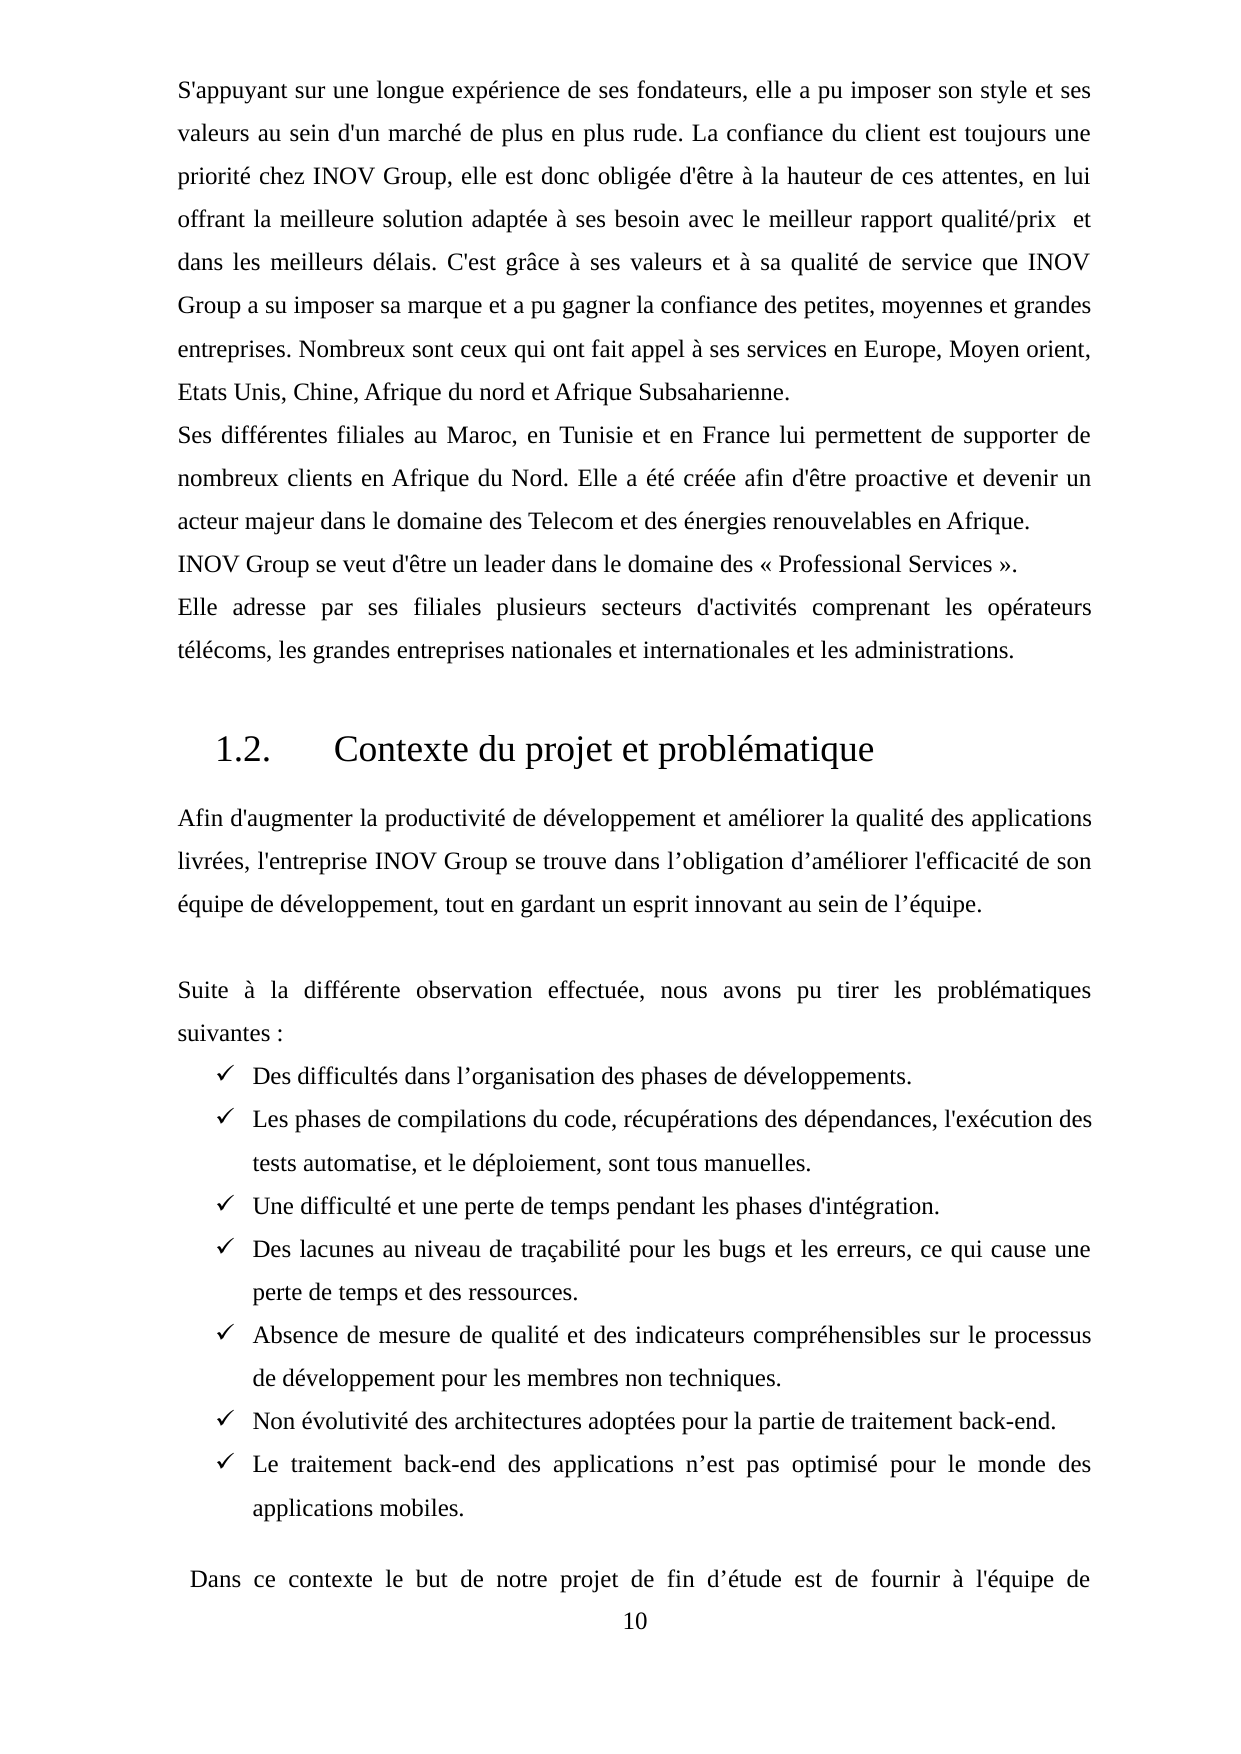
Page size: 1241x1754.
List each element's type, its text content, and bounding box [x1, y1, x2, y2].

list Des difficultés dans l’organisation des phases de développements. [215, 1061, 1092, 1090]
text Dans ce contexte le but de notre projet de fin d’étude est de fournir à l'équipe de [177, 1564, 1092, 1593]
list Les phases de compilations du code, récupérations des dépendances, l'exécution des tests automatise, et le déploiement, sont tous manuelles. [215, 1104, 1092, 1176]
text Elle adresse par ses filiales plusieurs secteurs d'activités comprenant les opérateurs télécoms, les grandes entreprises nationales et internationales et les administrations. [177, 592, 1092, 664]
text S'appuyant sur une longue expérience de ses fondateurs, elle a pu imposer son style et ses valeurs au sein d'un marché de plus en plus rude. La confiance du client est toujours une priorité chez INOV Group, elle est donc obligée d'être à la hauteur de ces attentes, en lui offrant la meilleure solution adaptée à ses besoin avec le meilleur rapport qualité/prix et dans les meilleurs délais. C'est grâce à ses valeurs et à sa qualité de service que INOV Group a su imposer sa marque et a pu gagner la confiance des petites, moyennes et grandes entreprises. Nombreux sont ceux qui ont fait appel à ses services en Europe, Moyen orient, Etats Unis, Chine, Afrique du nord et Afrique Subsaharienne. [177, 75, 1092, 406]
text Ses différentes filiales au Maroc, en Tunisie et en France lui permettent de supporter de nombreux clients en Afrique du Nord. Elle a été créée afin d'être proactive et devenir un acteur majeur dans le domaine des Telecom et des énergies renouvelables en Afrique. [177, 420, 1092, 535]
list Le traitement back-end des applications n’est pas optimisé pour le monde des applications mobiles. [215, 1449, 1092, 1521]
text Suite à la différente observation effectuée, nous avons pu tirer les problématiques suivantes : [177, 975, 1092, 1047]
list Une difficulté et une perte de temps pendant les phases d'intégration. [215, 1191, 1092, 1219]
text INOV Group se veut d'être un leader dans le domaine des « Professional Services ». [177, 549, 1092, 578]
text Afin d'augmenter la productivité de développement et améliorer la qualité des applications livrées, l'entreprise INOV Group se trouve dans l’obligation d’améliorer l'efficacité de son équipe de développement, tout en gardant un esprit innovant au sein de l’équipe. [177, 803, 1092, 918]
list Des lacunes au niveau de traçabilité pour les bugs et les erreurs, ce qui cause une perte de temps et des ressources. [215, 1234, 1092, 1306]
list Absence de mesure de qualité et des indicateurs compréhensibles sur le processus de développement pour les membres non techniques. [215, 1320, 1092, 1392]
list Non évolutivité des architectures adoptées pour la partie de traitement back-end. [215, 1406, 1092, 1435]
list Contexte du projet et problématique [215, 726, 1092, 769]
